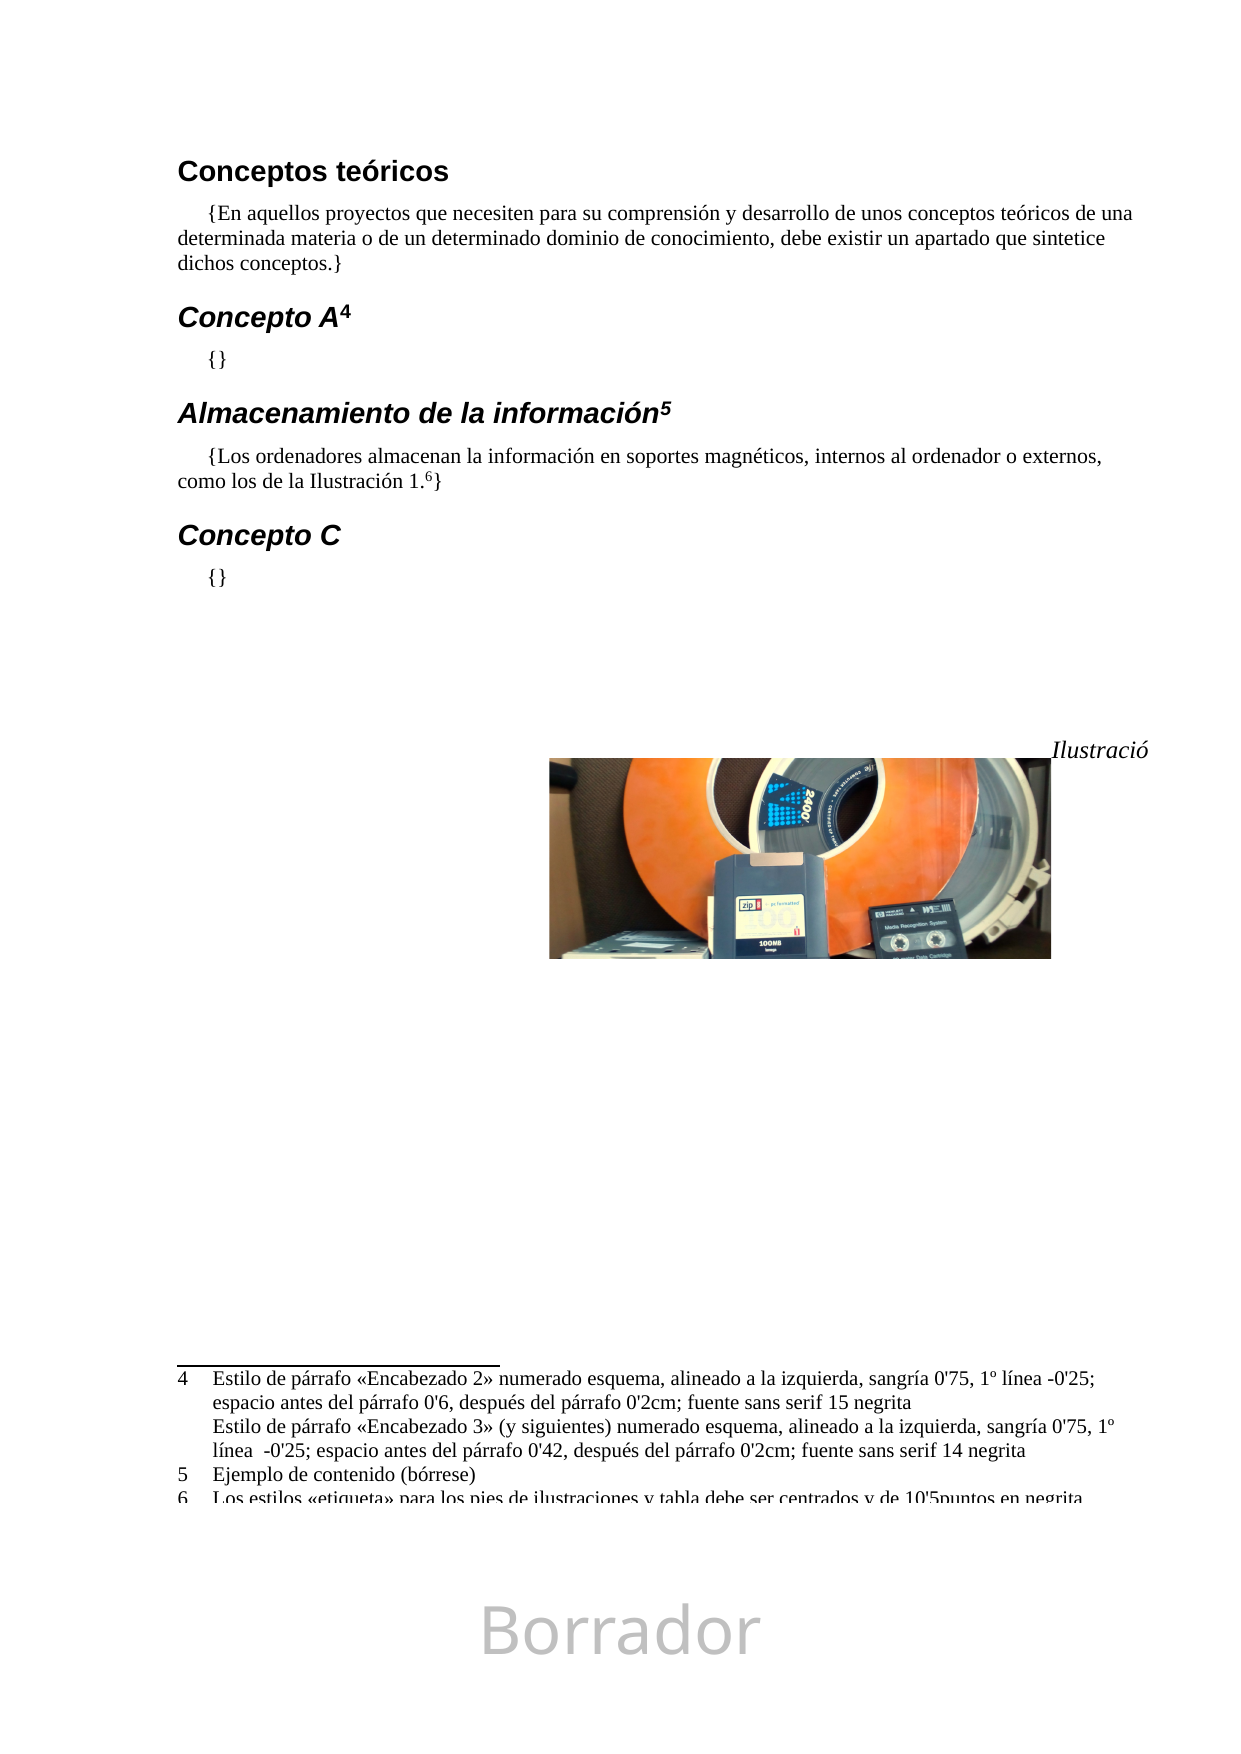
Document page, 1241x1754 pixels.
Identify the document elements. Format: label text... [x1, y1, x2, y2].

subtitle Concepto C [177, 518, 1152, 552]
text [549, 723, 1152, 736]
text {} [177, 346, 1152, 372]
subtitle Conceptos teóricos [177, 154, 1152, 187]
text Estilo de párrafo «Encabezado 2» numerado esquema, alineado a la izquierda, sangría 0'75, 1º línea -0'25; espacio antes del párrafo 0'6, después del párrafo 0'2cm; fuente sans serif 15 negrita Estilo de párrafo «Encabezado 3» (y siguientes) numerado esquema, alineado a la izquierda, sangría 0'75, 1º línea -0'25; espacio antes del párrafo 0'42, después del párrafo 0'2cm; fuente sans serif 14 negrita [177, 1366, 1152, 1462]
subtitle Almacenamiento de la información [177, 397, 1152, 430]
text {En aquellos proyectos que necesiten para su comprensión y desarrollo de unos conceptos teóricos de una determinada materia o de un determinado dominio de conocimiento, debe existir un apartado que sintetice dichos conceptos.} [177, 200, 1152, 275]
text {} [177, 564, 1152, 589]
text Ilustración 1: Ejemplos de soportes de almacenamiento externo de la información [549, 736, 1152, 958]
subtitle Concepto A [177, 300, 1152, 334]
text {Los ordenadores almacenan la información en soportes magnéticos, internos al ordenador o externos, como los de la Ilustración 1.} [177, 443, 1152, 493]
text Ejemplo de contenido (bórrese) [177, 1462, 1152, 1486]
text Los estilos «etiqueta» para los pies de ilustraciones y tabla debe ser centrados y de 10'5puntos en negrita Todas las ilustraciones, tablas y otros elementos similares deben tener un título identificativo y un número para hacer referencia a ella . Respecto a las ilustraciones que se correspondan con gráficos deben corresponderse con imágenes de calidad 1200dpi y mantener su tamaño original (habrá una capeta con las imágenes usadas en la documentación). [177, 1486, 1152, 1503]
